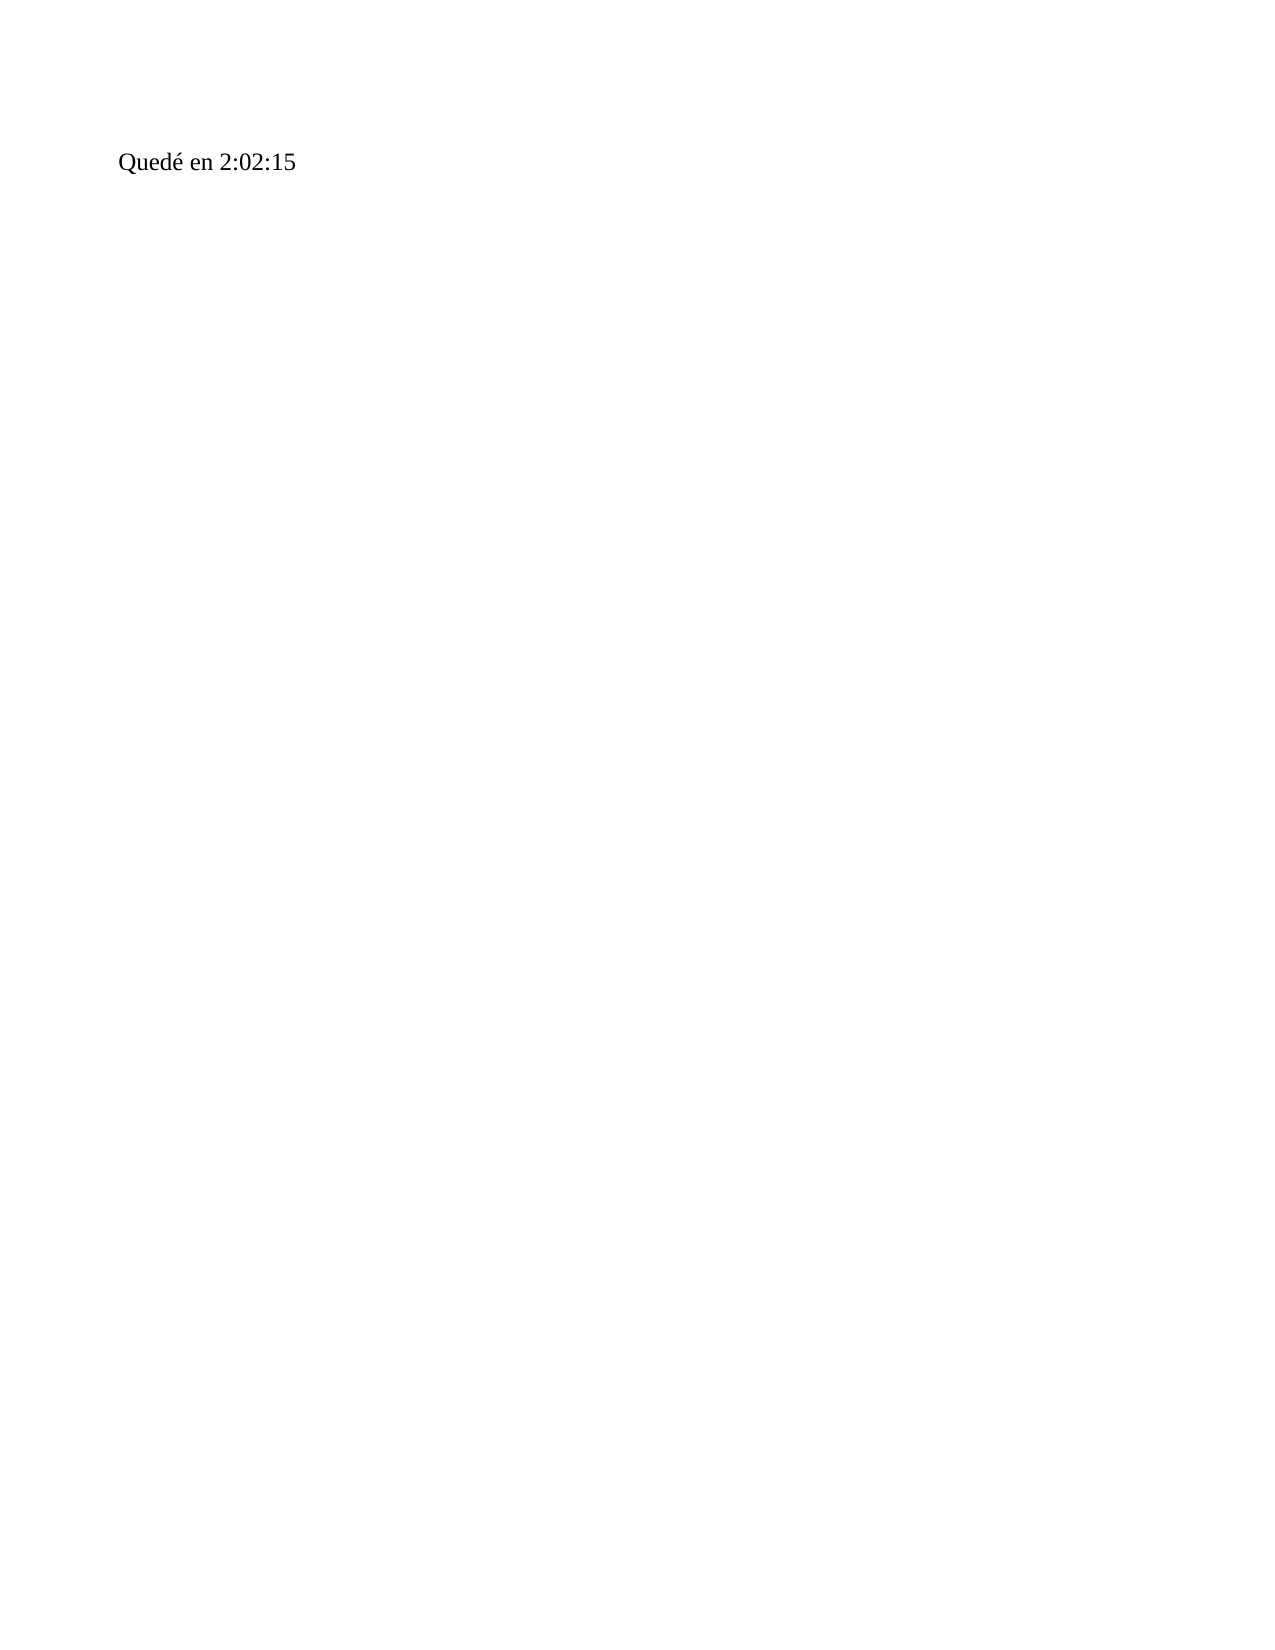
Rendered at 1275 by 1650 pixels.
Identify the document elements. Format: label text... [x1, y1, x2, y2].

text Quedé en 2:02:15 [118, 147, 1157, 176]
